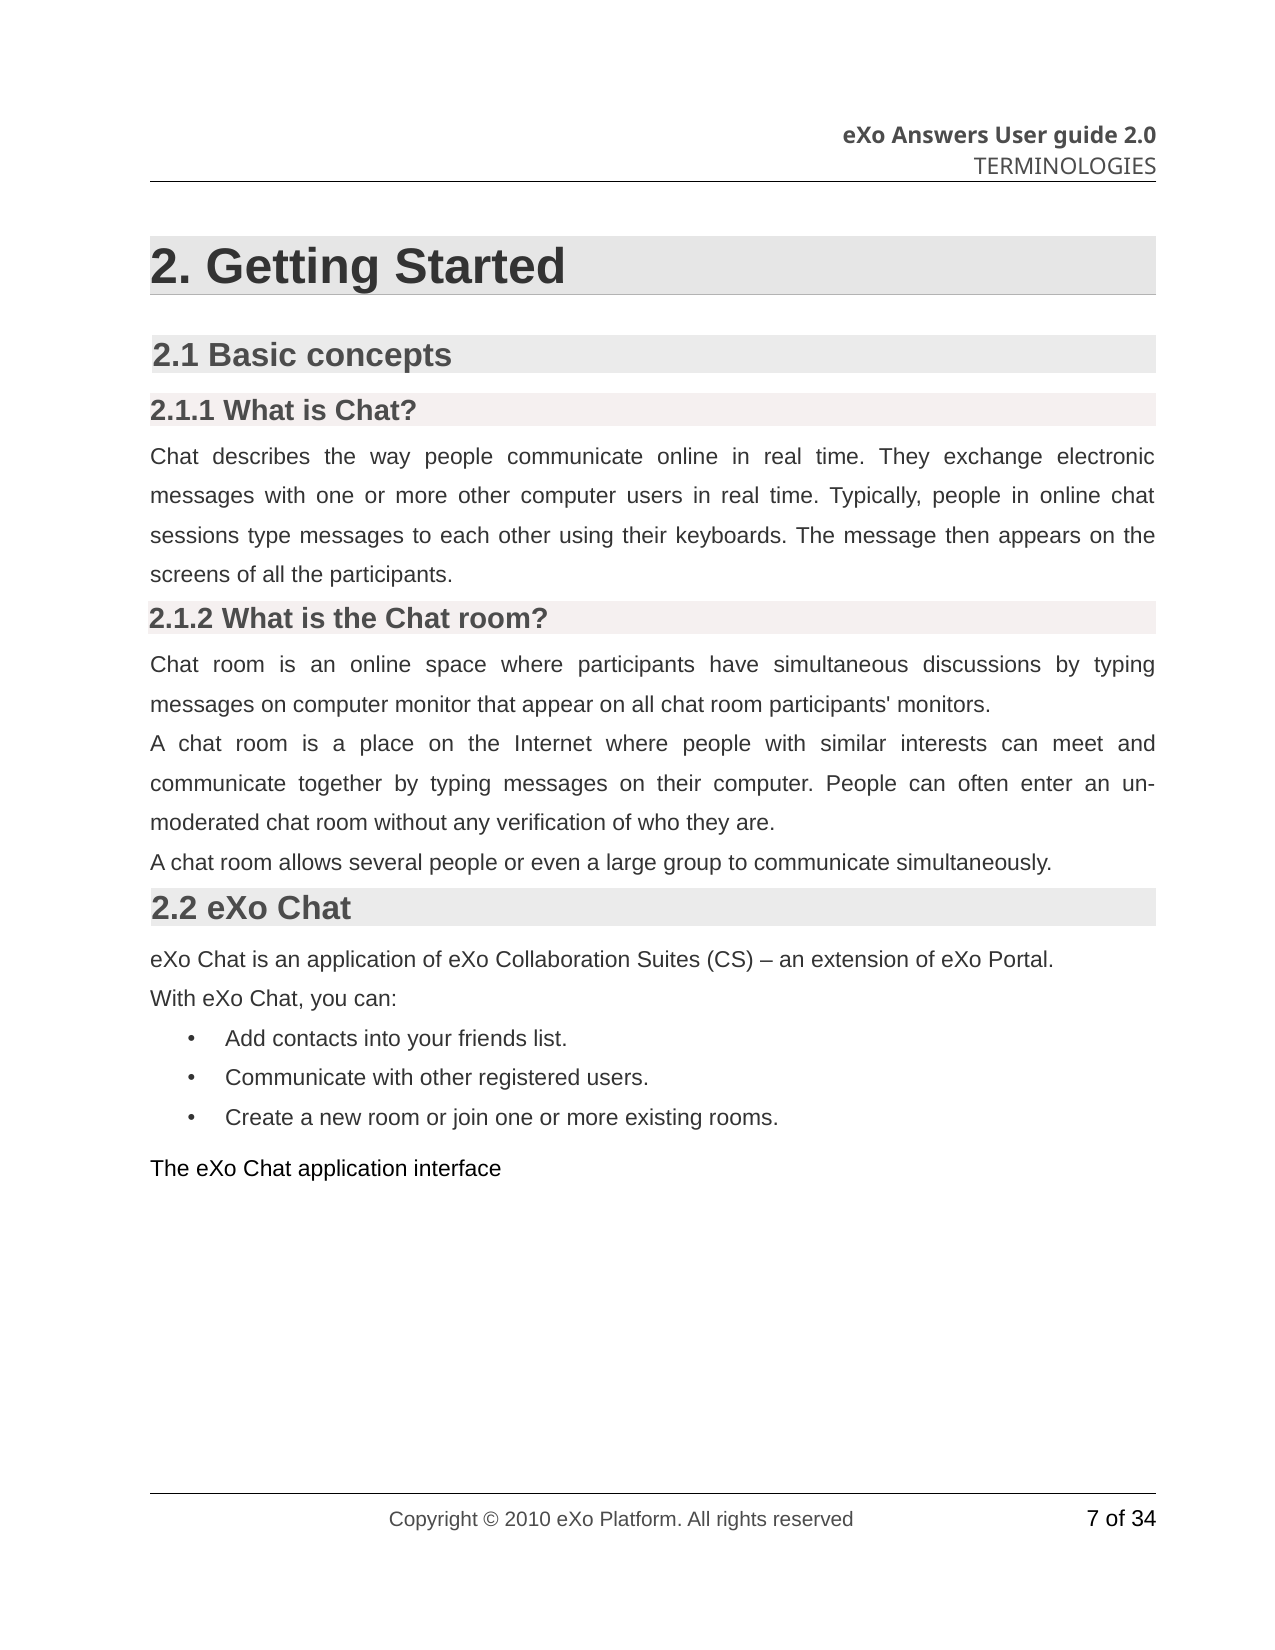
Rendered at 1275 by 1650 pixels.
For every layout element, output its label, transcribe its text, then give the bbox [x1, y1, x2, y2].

subtitle What is Chat? [150, 393, 1156, 426]
subtitle What is the Chat room? [148, 601, 1156, 634]
subtitle Basic concepts [152, 335, 1156, 373]
text The eXo Chat application interface [150, 1155, 1156, 1181]
text A chat room allows several people or even a large group to communicate simultaneously. [150, 848, 1156, 875]
text Chat describes the way people communicate online in real time. They exchange electronic messages with one or more other computer users in real time. Typically, people in online chat sessions type messages to each other using their keyboards. The message then appears on the screens of all the participants. [150, 443, 1156, 588]
text A chat room is a place on the Internet where people with similar interests can meet and communicate together by typing messages on their computer. People can often enter an un-moderated chat room without any verification of who they are. [150, 730, 1156, 835]
list Create a new room or join one or more existing rooms. [187, 1103, 1156, 1130]
subtitle Getting Started [150, 236, 1156, 294]
subtitle eXo Chat [151, 888, 1156, 926]
list Add contacts into your friends list. [187, 1024, 1156, 1051]
list Communicate with other registered users. [187, 1064, 1156, 1090]
text Chat room is an online space where participants have simultaneous discussions by typing messages on computer monitor that appear on all chat room participants' monitors. [150, 651, 1156, 717]
text With eXo Chat, you can: [150, 985, 1156, 1011]
text eXo Chat is an application of eXo Collaboration Suites (CS) – an extension of eXo Portal. [150, 946, 1156, 972]
